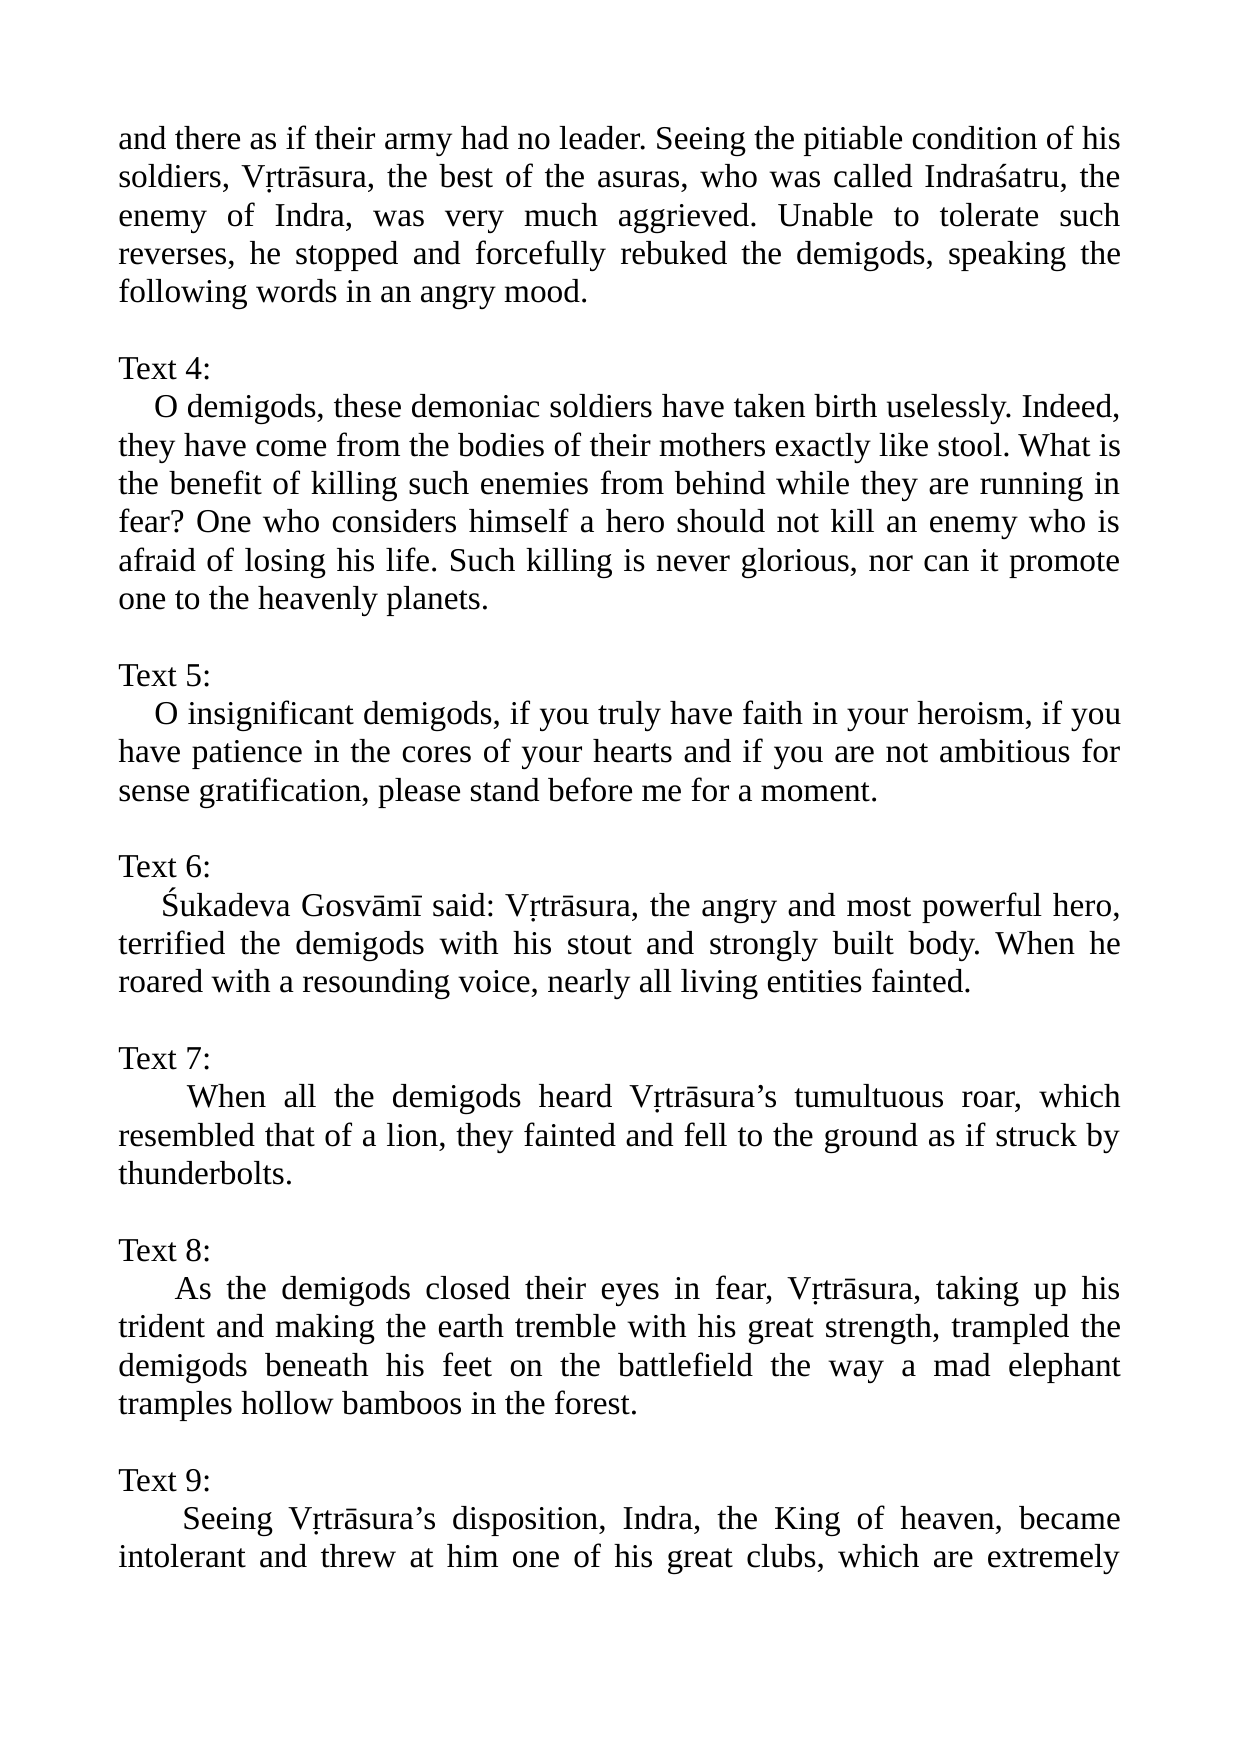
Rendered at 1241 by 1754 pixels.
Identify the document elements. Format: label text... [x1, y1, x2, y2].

text When all the demigods heard Vṛtrāsura’s tumultuous roar, which resembled that of a lion, they fainted and fell to the ground as if struck by thunderbolts. [118, 1076, 1122, 1191]
text O demigods, these demoniac soldiers have taken birth uselessly. Indeed, they have come from the bodies of their mothers exactly like stool. What is the benefit of killing such enemies from behind while they are running in fear? One who considers himself a hero should not kill an enemy who is afraid of losing his life. Such killing is never glorious, nor can it promote one to the heavenly planets. [118, 386, 1122, 616]
text Text 8: [118, 1230, 1122, 1268]
text Text 9: [118, 1460, 1122, 1498]
text Text 4: [118, 348, 1122, 386]
text As the demigods closed their eyes in fear, Vṛtrāsura, taking up his trident and making the earth tremble with his great strength, trampled the demigods beneath his feet on the battlefield the way a mad elephant tramples hollow bamboos in the forest. [118, 1268, 1122, 1421]
text O insignificant demigods, if you truly have faith in your heroism, if you have patience in the cores of your hearts and if you are not ambitious for sense gratification, please stand before me for a moment. [118, 693, 1122, 808]
text Text 6: [118, 846, 1122, 885]
text Text 5: [118, 655, 1122, 693]
text and there as if their army had no leader. Seeing the pitiable condition of his soldiers, Vṛtrāsura, the best of the asuras, who was called Indraśatru, the enemy of Indra, was very much aggrieved. Unable to tolerate such reverses, he stopped and forcefully rebuked the demigods, speaking the following words in an angry mood. [118, 118, 1122, 310]
text Śukadeva Gosvāmī said: Vṛtrāsura, the angry and most powerful hero, terrified the demigods with his stout and strongly built body. When he roared with a resounding voice, nearly all living entities fainted. [118, 885, 1122, 1000]
text Seeing Vṛtrāsura’s disposition, Indra, the King of heaven, became intolerant and threw at him one of his great clubs, which are extremely [118, 1498, 1122, 1575]
text Text 7: [118, 1038, 1122, 1076]
